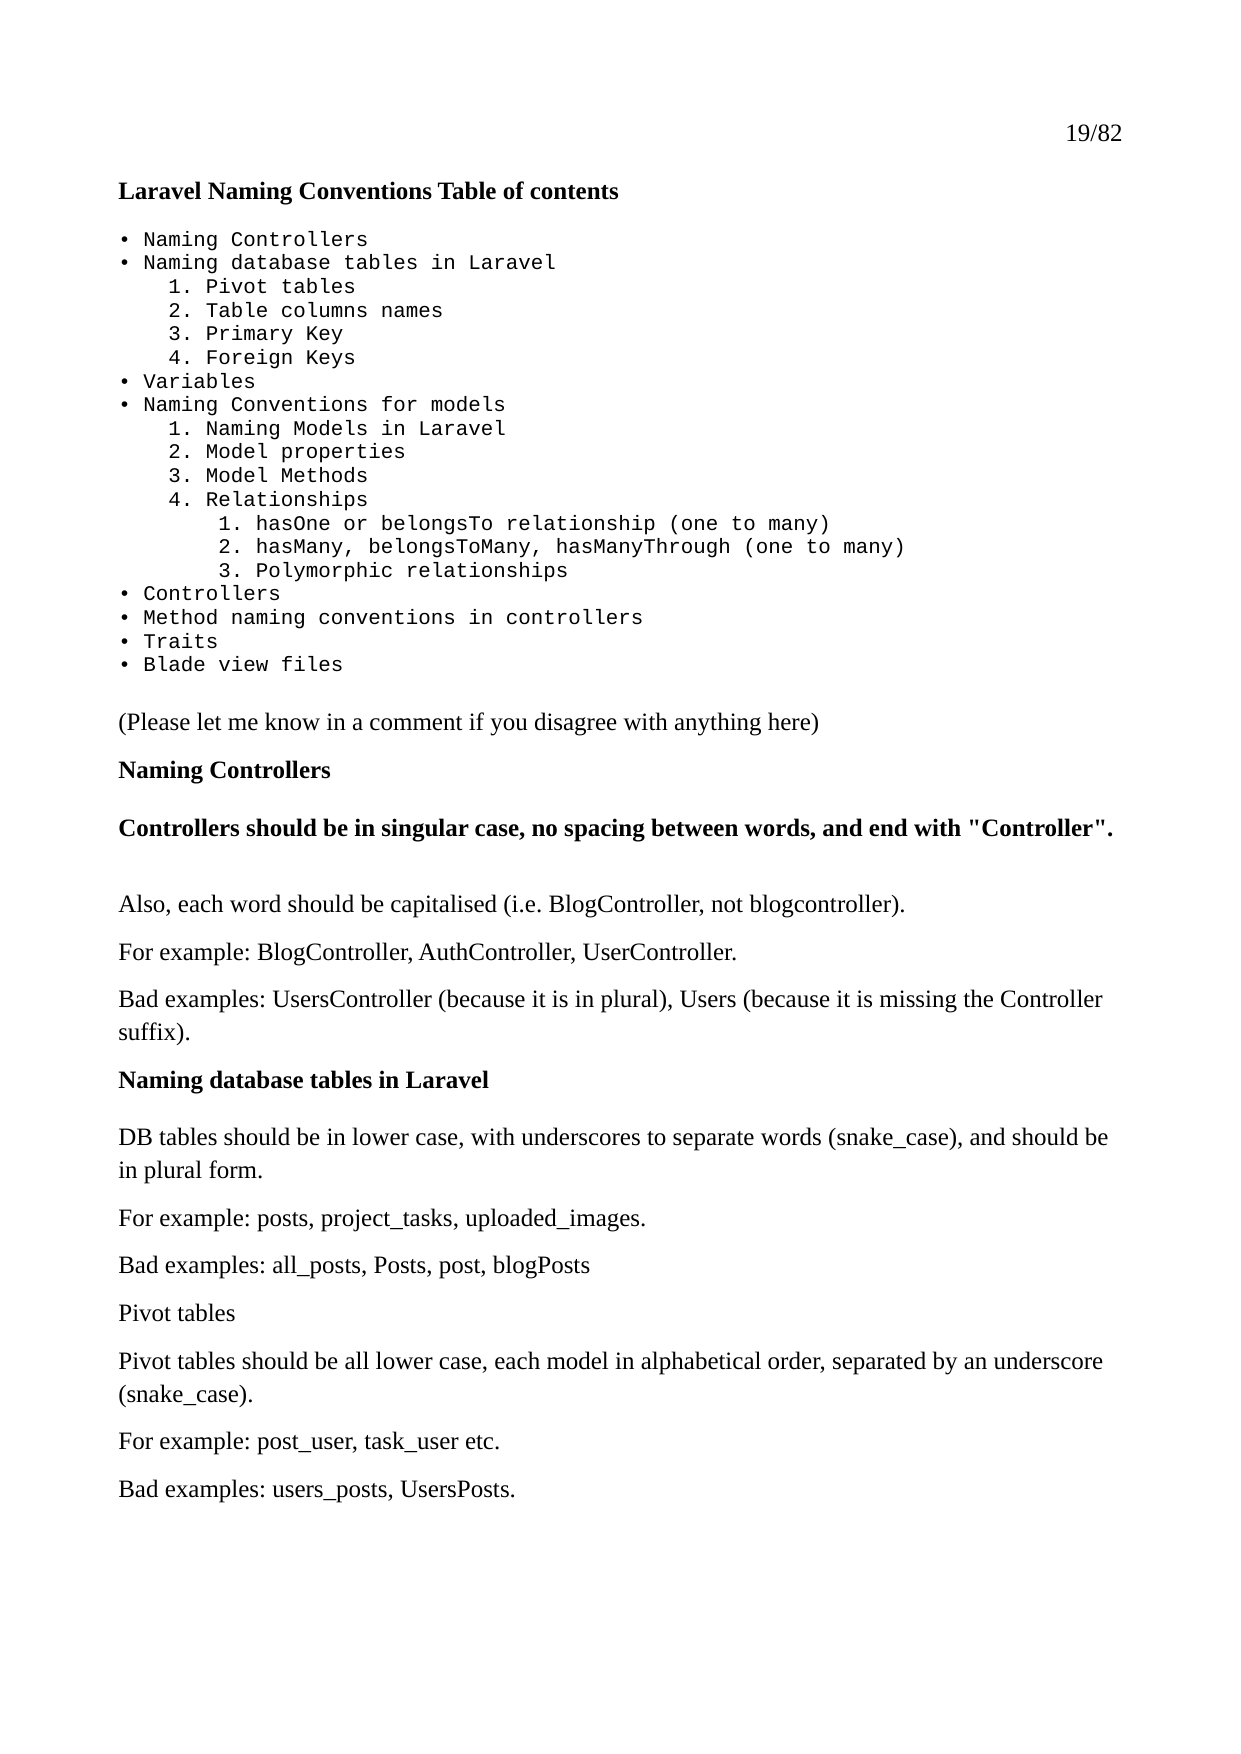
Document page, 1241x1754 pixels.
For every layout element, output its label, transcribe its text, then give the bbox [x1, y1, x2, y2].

text For example: posts, project_tasks, uploaded_images. [118, 1203, 1122, 1232]
text For example: BlogController, AuthController, UserController. [118, 937, 1122, 965]
text • Method naming conventions in controllers [118, 607, 1122, 631]
text (Please let me know in a comment if you disagree with anything here) [118, 707, 1122, 736]
text • Naming database tables in Laravel [118, 252, 1122, 276]
text • Traits [118, 631, 1122, 654]
text DB tables should be in lower case, with underscores to separate words (snake_case), and should be in plural form. [118, 1122, 1122, 1184]
text Bad examples: users_posts, UsersPosts. [118, 1474, 1122, 1503]
text Pivot tables should be all lower case, each model in alphabetical order, separated by an underscore (snake_case). [118, 1346, 1122, 1407]
text 4. Foreign Keys [118, 347, 1122, 371]
text Naming Controllers [118, 755, 1122, 784]
text 2. Model properties [118, 442, 1122, 465]
text • Blade view files [118, 654, 1122, 678]
text 3. Polymorphic relationships [118, 560, 1122, 583]
text Pivot tables [118, 1298, 1122, 1327]
text For example: post_user, task_user etc. [118, 1426, 1122, 1455]
text 3. Model Methods [118, 465, 1122, 489]
text • Variables [118, 371, 1122, 394]
text 4. Relationships [118, 489, 1122, 512]
text Laravel Naming Conventions Table of contents [118, 176, 1122, 205]
text 2. hasMany, belongsToMany, hasManyThrough (one to many) [118, 536, 1122, 560]
text 3. Primary Key [118, 323, 1122, 347]
text • Naming Conventions for models [118, 394, 1122, 418]
text 1. Pivot tables [118, 276, 1122, 300]
text Naming database tables in Laravel [118, 1065, 1122, 1093]
text • Controllers [118, 583, 1122, 607]
text 2. Table columns names [118, 300, 1122, 323]
text Bad examples: all_posts, Posts, post, blogPosts [118, 1251, 1122, 1279]
text Bad examples: UsersController (because it is in plural), Users (because it is missing the Controller suffix). [118, 984, 1122, 1046]
text • Naming Controllers [118, 229, 1122, 252]
text 1. hasOne or belongsTo relationship (one to many) [118, 512, 1122, 536]
text Controllers should be in singular case, no spacing between words, and end with "Controller". [118, 813, 1122, 841]
text Also, each word should be capitalised (i.e. BlogController, not blogcontroller). [118, 889, 1122, 918]
text 1. Naming Models in Laravel [118, 418, 1122, 442]
